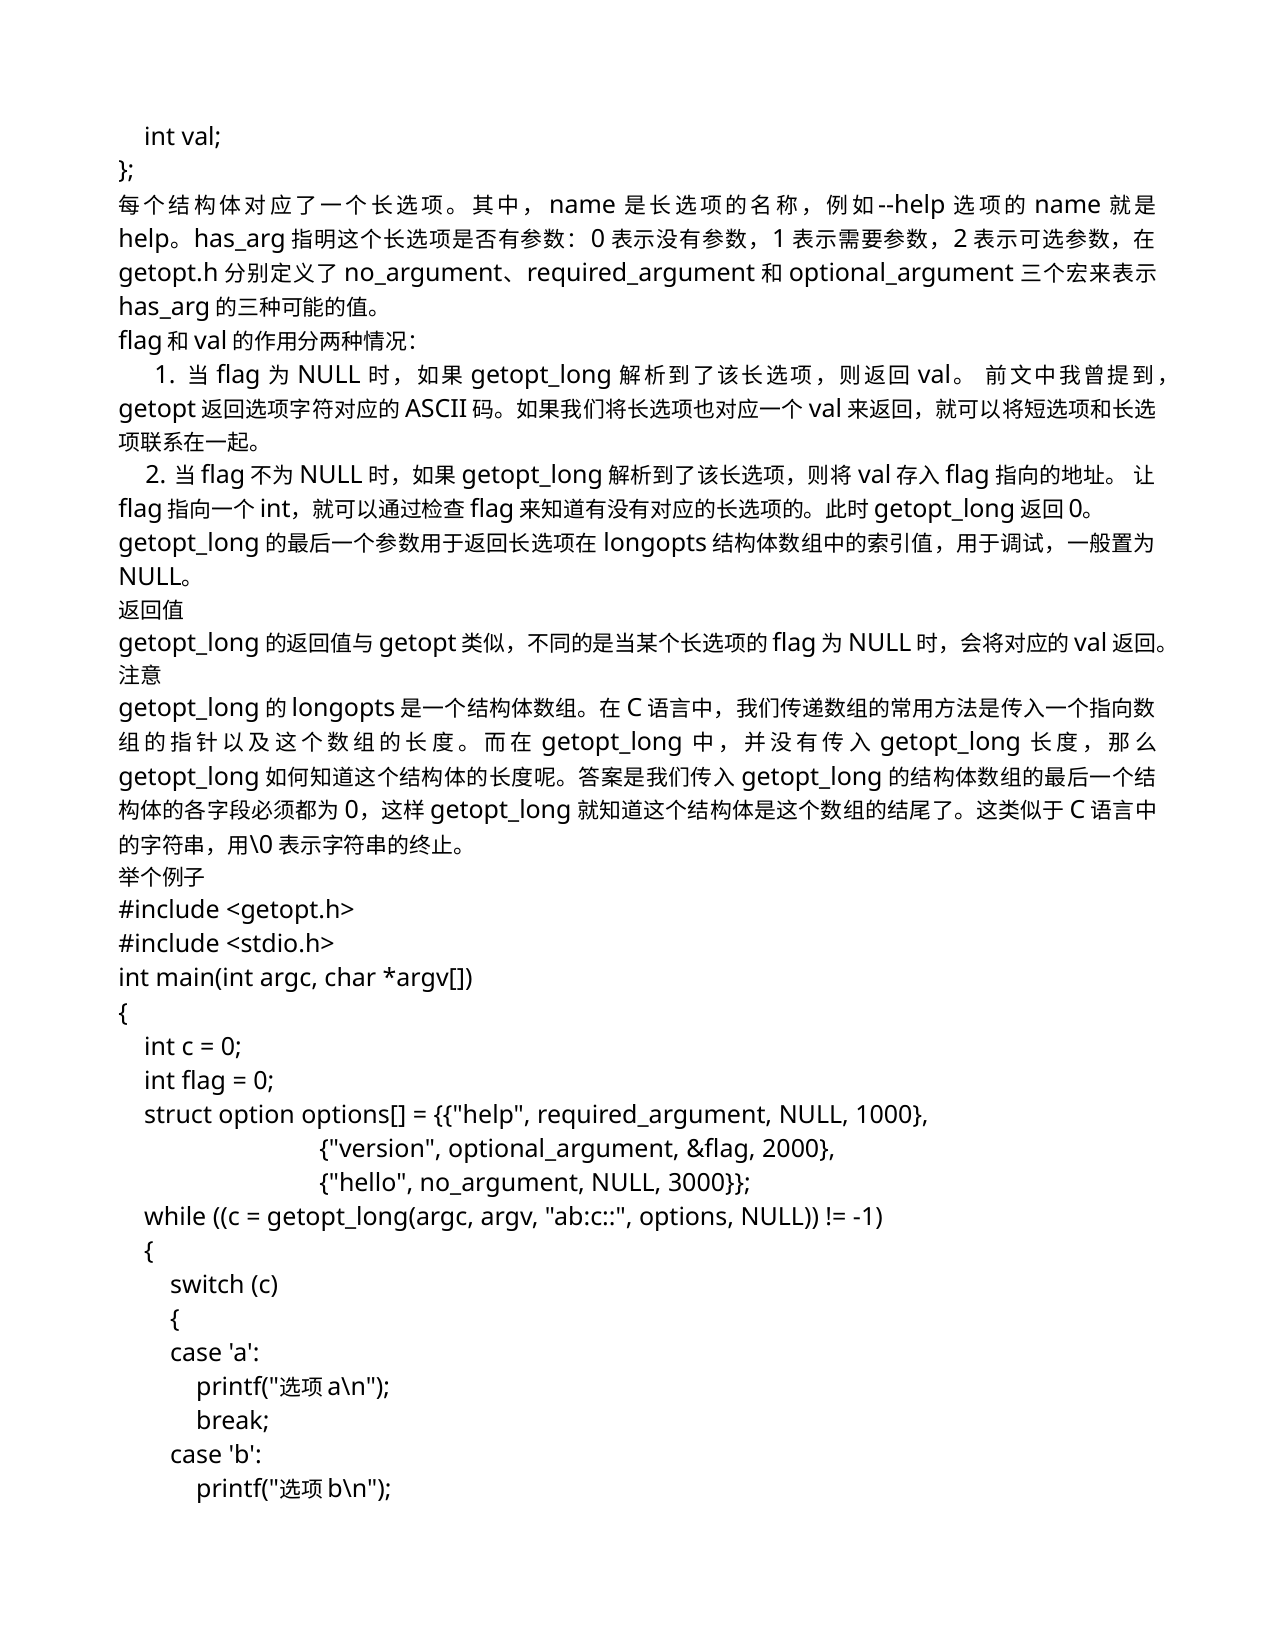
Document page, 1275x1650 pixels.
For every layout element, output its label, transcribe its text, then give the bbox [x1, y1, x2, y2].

text }; [118, 152, 1157, 186]
text case 'a': [118, 1335, 1157, 1369]
text struct option options[] = {{"help", required_argument, NULL, 1000}, [118, 1096, 1157, 1130]
text switch (c) [118, 1267, 1157, 1301]
text {"hello", no_argument, NULL, 3000}}; [118, 1164, 1157, 1198]
text getopt_long的返回值与getopt类似，不同的是当某个长选项的flag为NULL时，会将对应的val返回。 [118, 624, 1157, 658]
text while ((c = getopt_long(argc, argv, "ab:c::", options, NULL)) != -1) [118, 1198, 1157, 1233]
text 每个结构体对应了一个长选项。其中，name是长选项的名称，例如--help选项的name就是help。has_arg指明这个长选项是否有参数：0表示没有参数，1表示需要参数，2表示可选参数，在getopt.h分别定义了no_argument、required_argument和optional_argument三个宏来表示has_arg的三种可能的值。 [118, 186, 1157, 322]
text 2. 当flag不为NULL时，如果getopt_long解析到了该长选项，则将val存入flag指向的地址。 让flag指向一个int，就可以通过检查flag来知道有没有对应的长选项的。此时getopt_long返回0。 [118, 456, 1157, 524]
text printf("选项a\n"); [118, 1369, 1157, 1403]
text int flag = 0; [118, 1062, 1157, 1096]
text 注意 [118, 658, 1157, 690]
text int main(int argc, char *argv[]) [118, 960, 1157, 994]
text { [118, 994, 1157, 1028]
text 举个例子 [118, 860, 1157, 892]
text break; [118, 1403, 1157, 1437]
text printf("选项b\n"); [118, 1471, 1157, 1505]
text { [118, 1301, 1157, 1335]
text 1. 当flag为NULL时，如果getopt_long解析到了该长选项，则返回val。 前文中我曾提到，getopt返回选项字符对应的ASCII码。如果我们将长选项也对应一个val来返回，就可以将短选项和长选项联系在一起。 [118, 357, 1157, 456]
text #include <stdio.h> [118, 926, 1157, 960]
text int val; [118, 118, 1157, 152]
text getopt_long的最后一个参数用于返回长选项在longopts结构体数组中的索引值，用于调试，一般置为NULL。 [118, 524, 1157, 593]
text case 'b': [118, 1437, 1157, 1471]
text int c = 0; [118, 1028, 1157, 1062]
text 返回值 [118, 593, 1157, 624]
text { [118, 1233, 1157, 1267]
text {"version", optional_argument, &flag, 2000}, [118, 1130, 1157, 1164]
text #include <getopt.h> [118, 892, 1157, 926]
text getopt_long的longopts是一个结构体数组。在C语言中，我们传递数组的常用方法是传入一个指向数组的指针以及这个数组的长度。而在getopt_long中，并没有传入getopt_long长度，那么getopt_long如何知道这个结构体的长度呢。答案是我们传入getopt_long的结构体数组的最后一个结构体的各字段必须都为0，这样getopt_long就知道这个结构体是这个数组的结尾了。这类似于C语言中的字符串，用\0表示字符串的终止。 [118, 690, 1157, 860]
text flag和val的作用分两种情况： [118, 322, 1157, 357]
